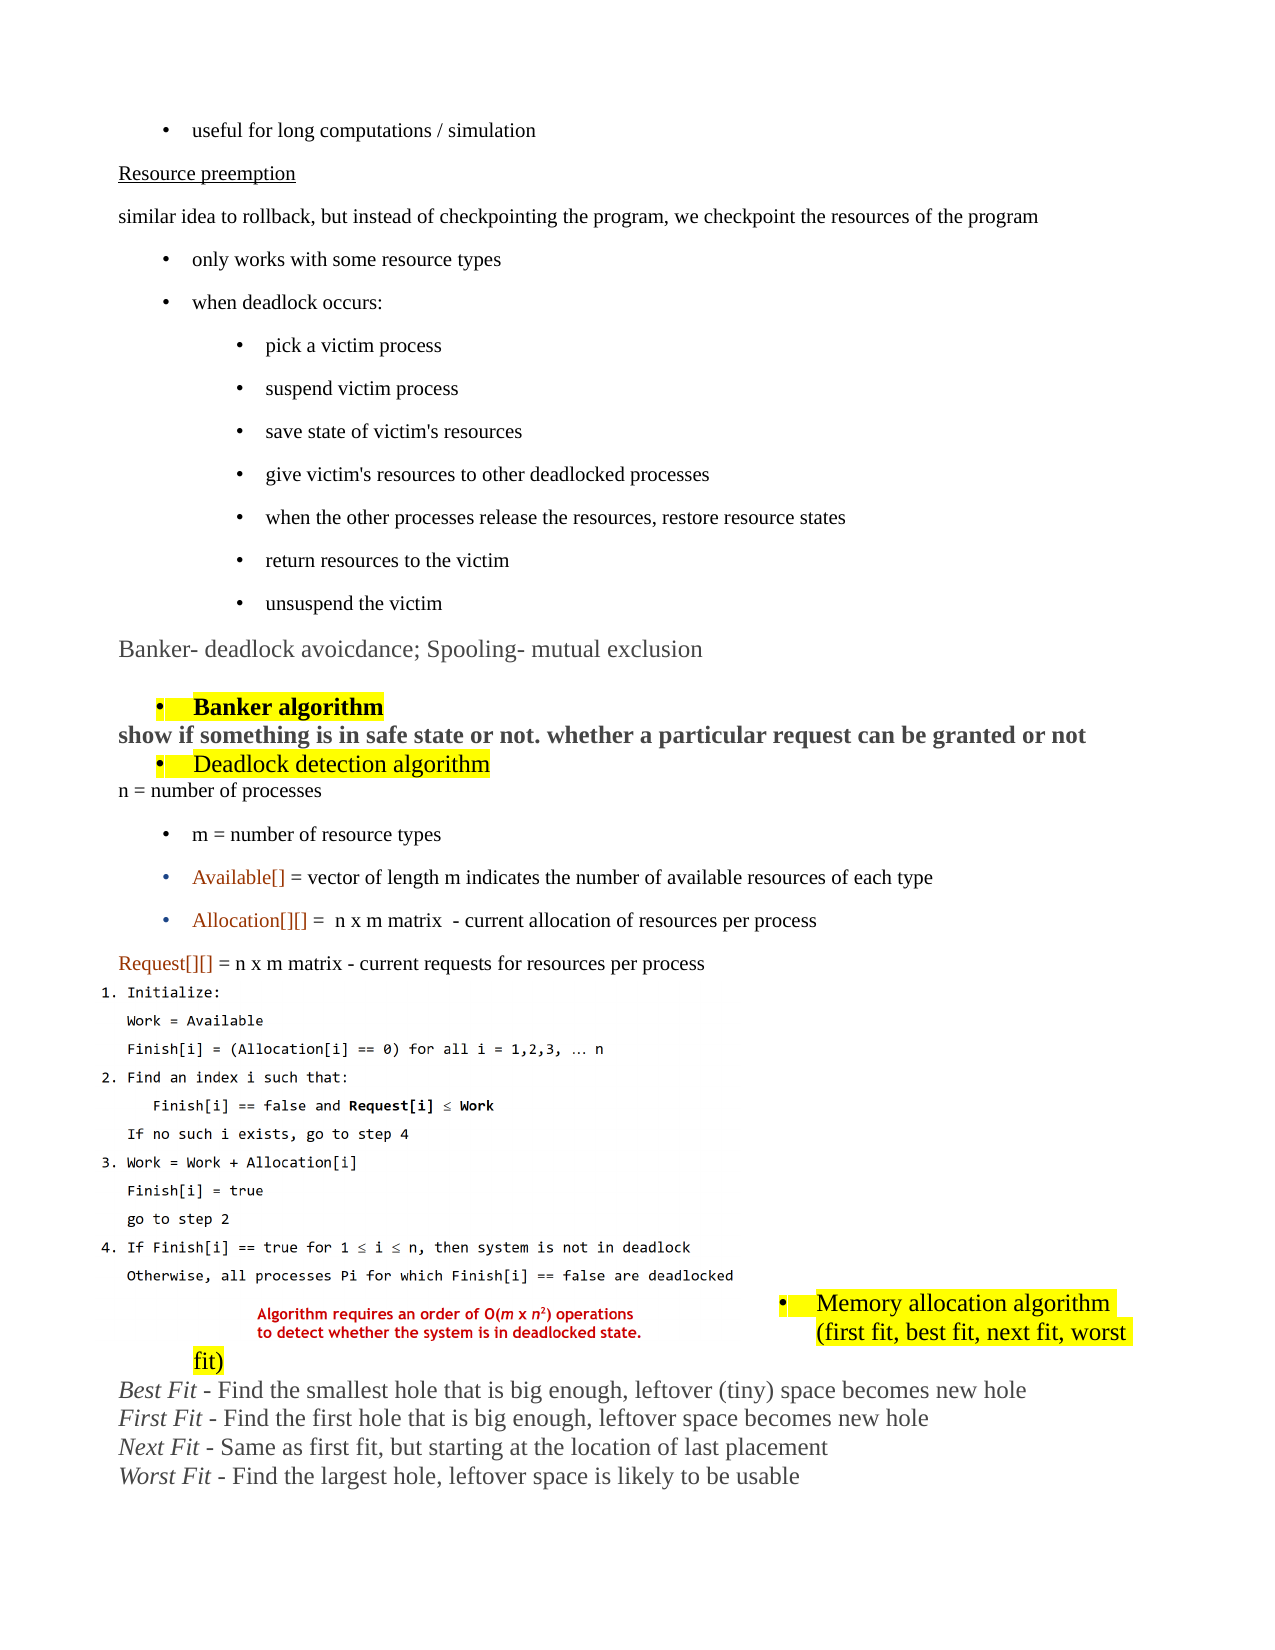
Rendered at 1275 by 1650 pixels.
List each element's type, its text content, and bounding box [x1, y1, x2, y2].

list Memory allocation algorithm (first fit, best fit, next fit, worst fit) [156, 1288, 1157, 1375]
text Best Fit - Find the smallest hole that is big enough, leftover (tiny) space becomes new hole [118, 1375, 1157, 1403]
text Worst Fit - Find the largest hole, leftover space is likely to be usable [118, 1461, 1157, 1490]
list Available[] = vector of length m indicates the number of available resources of each type [162, 864, 1157, 889]
text First Fit - Find the first hole that is big enough, leftover space becomes new hole [118, 1403, 1157, 1432]
text Banker- deadlock avoicdance; Spooling- mutual exclusion [118, 634, 1157, 663]
picture [94, 981, 742, 1341]
list useful for long computations / simulation [162, 118, 1157, 142]
text n = number of processes [118, 778, 1157, 802]
list Allocation[][] = n x m matrix - current allocation of resources per process [162, 908, 1157, 932]
text Resource preemption [118, 161, 1157, 185]
list unsuspend the victim [236, 591, 1157, 615]
text similar idea to rollback, but instead of checkpointing the program, we checkpoint the resources of the program [118, 204, 1157, 228]
list pick a victim process [236, 333, 1157, 357]
list Banker algorithm [156, 692, 1157, 721]
list Deadlock detection algorithm [156, 749, 1157, 778]
list only works with some resource types [162, 247, 1157, 271]
list return resources to the victim [236, 548, 1157, 572]
list show if something is in safe state or not. whether a particular request can be granted or not [118, 721, 1157, 749]
list m = number of resource types [162, 822, 1157, 846]
list give victim's resources to other deadlocked processes [236, 462, 1157, 486]
text Next Fit - Same as first fit, but starting at the location of last placement [118, 1432, 1157, 1461]
list suspend victim process [236, 376, 1157, 400]
list save state of victim's resources [236, 419, 1157, 443]
list when deadlock occurs: [162, 290, 1157, 314]
list when the other processes release the resources, restore resource states [236, 505, 1157, 529]
text Request[][] = n x m matrix - current requests for resources per process [118, 951, 1157, 975]
